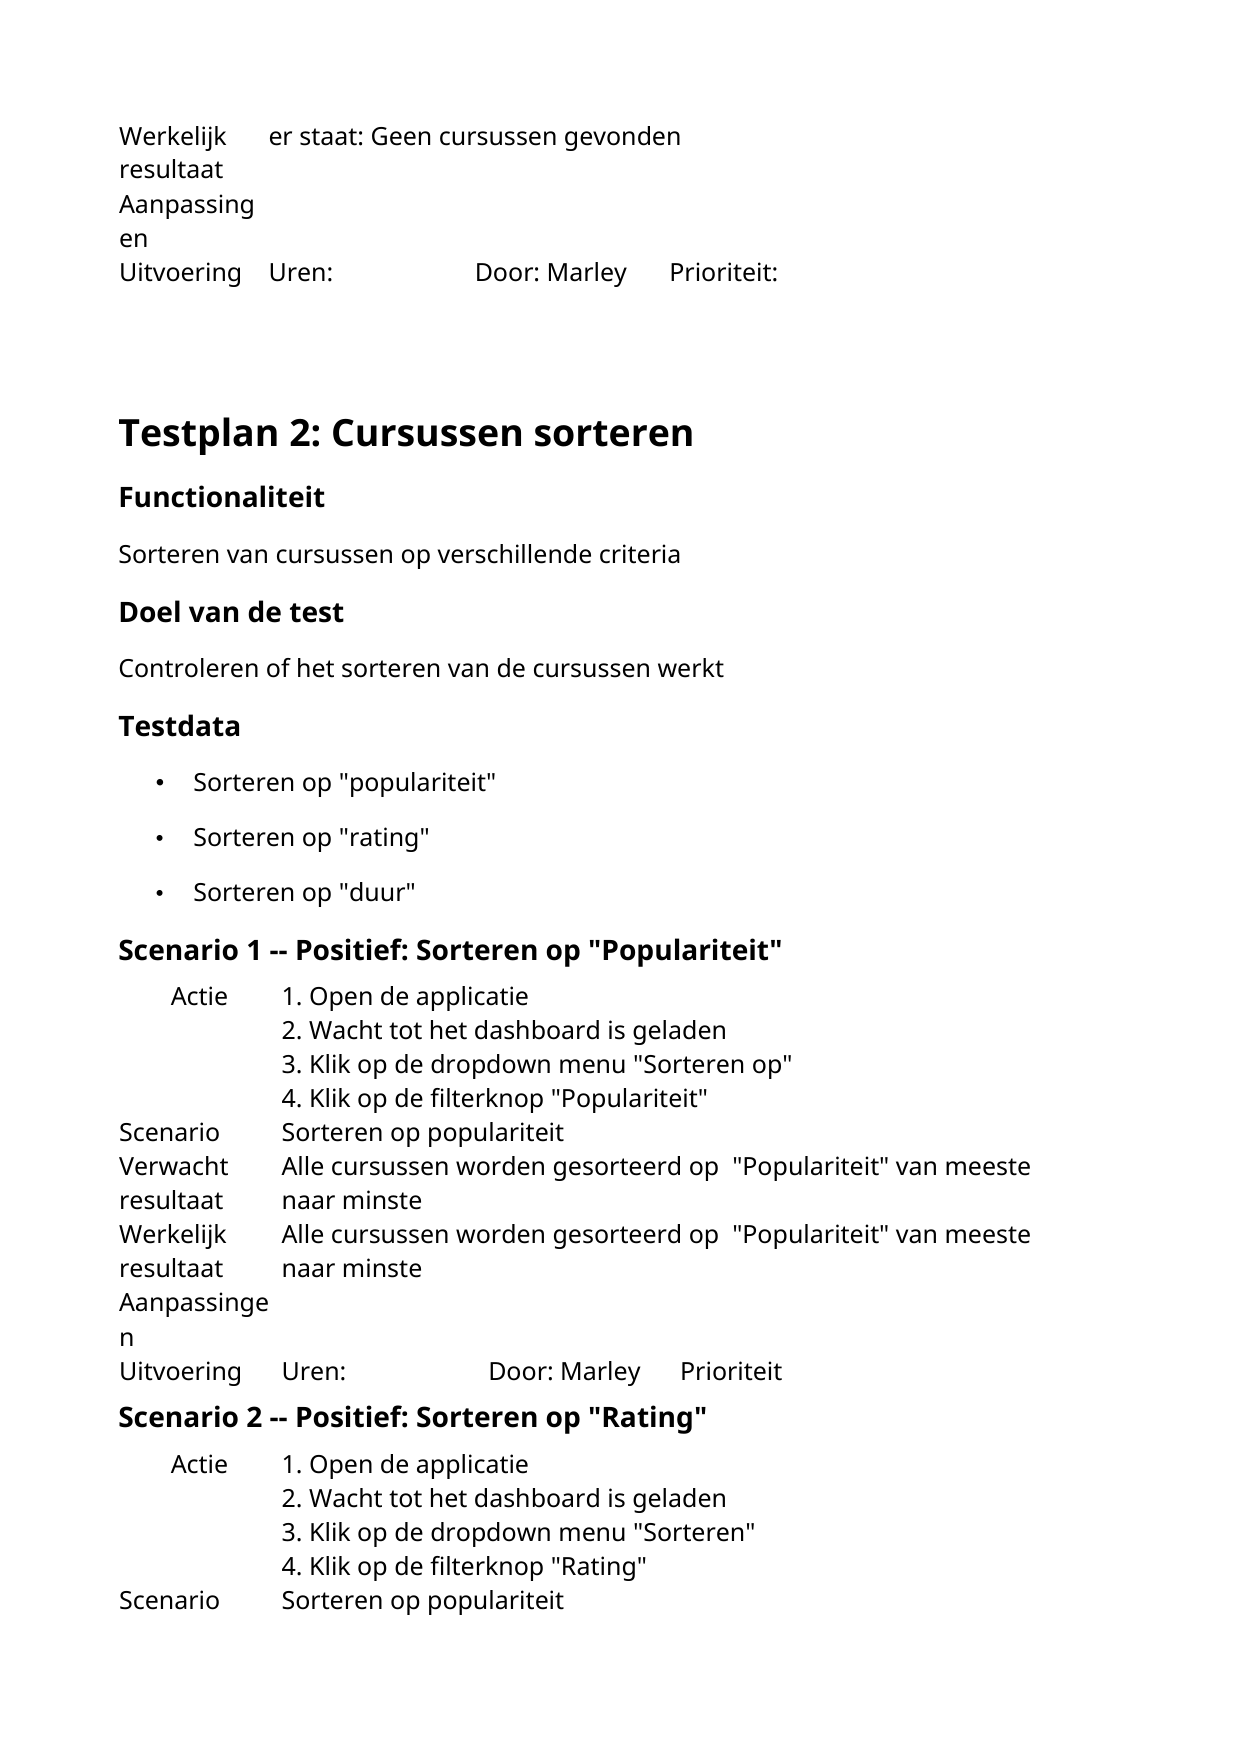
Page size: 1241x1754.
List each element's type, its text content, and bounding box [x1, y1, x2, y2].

table_cell Uitvoering [118, 1353, 281, 1387]
table_cell Uren: [281, 1353, 487, 1387]
table_cell Werkelijk resultaat [118, 118, 268, 186]
table_cell Aanpassingen [118, 1285, 281, 1353]
table_cell Verwacht resultaat [118, 1149, 281, 1217]
list Sorteren op "populariteit" [156, 765, 1122, 799]
table_cell Prioriteit [679, 1353, 1058, 1387]
table_header 1. Open de applicatie 2. Wacht tot het dashboard is geladen 3. Klik op de dropdown menu "Sorteren op" 4. Klik op de filterknop "Populariteit" [281, 979, 1058, 1115]
text Sorteren van cursussen op verschillende criteria [118, 537, 1122, 571]
table_cell Door: Marley [487, 1353, 679, 1387]
table_cell Werkelijk resultaat [118, 1217, 281, 1285]
text Functionaliteit [118, 478, 1122, 516]
table_cell Door: Marley [474, 254, 668, 288]
table_cell [281, 1285, 1058, 1353]
text Controleren of het sorteren van de cursussen werkt [118, 651, 1122, 685]
table_cell Scenario [118, 1115, 281, 1149]
table_cell Alle cursussen worden gesorteerd op "Populariteit" van meeste naar minste [281, 1149, 1058, 1217]
list Sorteren op "duur" [156, 875, 1122, 909]
table_cell Sorteren op populariteit [281, 1115, 1058, 1149]
text Testdata [118, 706, 1122, 744]
table_cell Prioriteit: [669, 254, 1058, 288]
table_cell [268, 186, 1058, 254]
table_cell Sorteren op populariteit [281, 1583, 1058, 1617]
table_header Actie [118, 1446, 281, 1583]
table_cell Aanpassingen [118, 186, 268, 254]
table_cell Uitvoering [118, 254, 268, 288]
list Sorteren op "rating" [156, 820, 1122, 854]
text Scenario 2 -- Positief: Sorteren op "Rating" [118, 1398, 1122, 1436]
table_cell Alle cursussen worden gesorteerd op "Populariteit" van meeste naar minste [281, 1217, 1058, 1285]
table_cell Scenario [118, 1583, 281, 1617]
table_header 1. Open de applicatie 2. Wacht tot het dashboard is geladen 3. Klik op de dropdown menu "Sorteren" 4. Klik op de filterknop "Rating" [281, 1446, 1058, 1583]
text Scenario 1 -- Positief: Sorteren op "Populariteit" [118, 930, 1122, 968]
text Doel van de test [118, 592, 1122, 630]
table_header Actie [118, 979, 281, 1115]
text Testplan 2: Cursussen sorteren [118, 406, 1122, 457]
table_cell er staat: Geen cursussen gevonden [268, 118, 1058, 186]
table_cell Uren: [268, 254, 474, 288]
